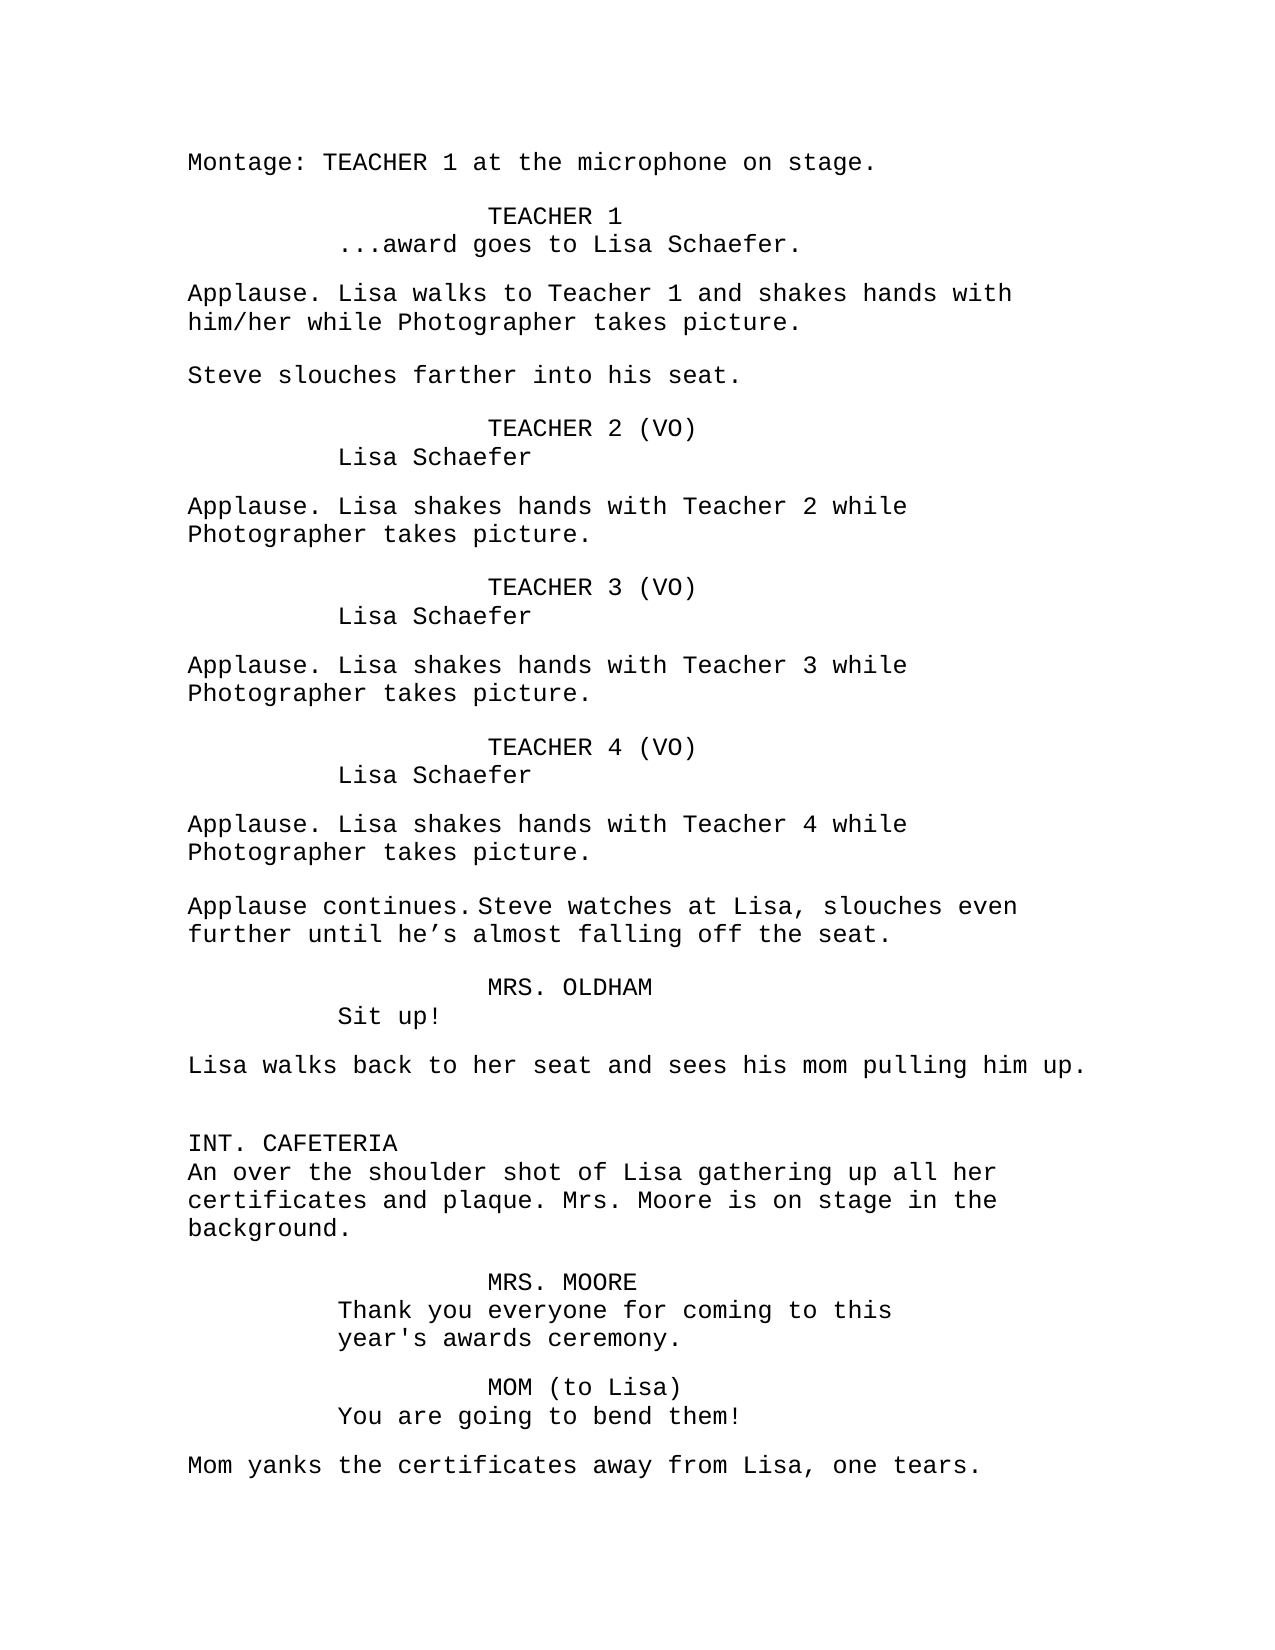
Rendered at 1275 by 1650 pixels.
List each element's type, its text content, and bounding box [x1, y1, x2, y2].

text Mom yanks the certificates away from Lisa, one tears. [187, 1452, 1087, 1481]
text MOM (to Lisa) [187, 1375, 1087, 1403]
text MRS. OLDHAM [187, 975, 1087, 1003]
text Steve slouches farther into his seat. [187, 362, 1087, 391]
text An over the shoulder shot of Lisa gathering up all her certificates and plaque. Mrs. Moore is on stage in the background. [187, 1159, 1087, 1244]
text Montage: TEACHER 1 at the microphone on stage. [187, 150, 1087, 178]
text TEACHER 3 (VO) [187, 575, 1087, 603]
text TEACHER 1 [187, 203, 1087, 232]
subtitle INT. CAFETERIA [187, 1131, 1087, 1159]
text ...award goes to Lisa Schaefer. [337, 232, 937, 260]
text You are going to bend them! [337, 1403, 937, 1432]
text Applause continues. Steve watches at Lisa, slouches even further until he’s almost falling off the seat. [187, 893, 1087, 950]
text Lisa Schaefer [337, 762, 937, 791]
text Lisa Schaefer [337, 603, 937, 632]
text MRS. MOORE [187, 1269, 1087, 1297]
text TEACHER 2 (VO) [187, 416, 1087, 444]
text Sit up! [337, 1003, 937, 1032]
text Applause. Lisa shakes hands with Teacher 4 while Photographer takes picture. [187, 812, 1087, 868]
text Applause. Lisa shakes hands with Teacher 2 while Photographer takes picture. [187, 493, 1087, 550]
text TEACHER 4 (VO) [187, 734, 1087, 762]
text Lisa walks back to her seat and sees his mom pulling him up. [187, 1052, 1087, 1081]
text Thank you everyone for coming to this year's awards ceremony. [337, 1297, 937, 1354]
text Lisa Schaefer [337, 444, 937, 472]
text Applause. Lisa shakes hands with Teacher 3 while Photographer takes picture. [187, 652, 1087, 709]
text Applause. Lisa walks to Teacher 1 and shakes hands with him/her while Photographer takes picture. [187, 281, 1087, 337]
